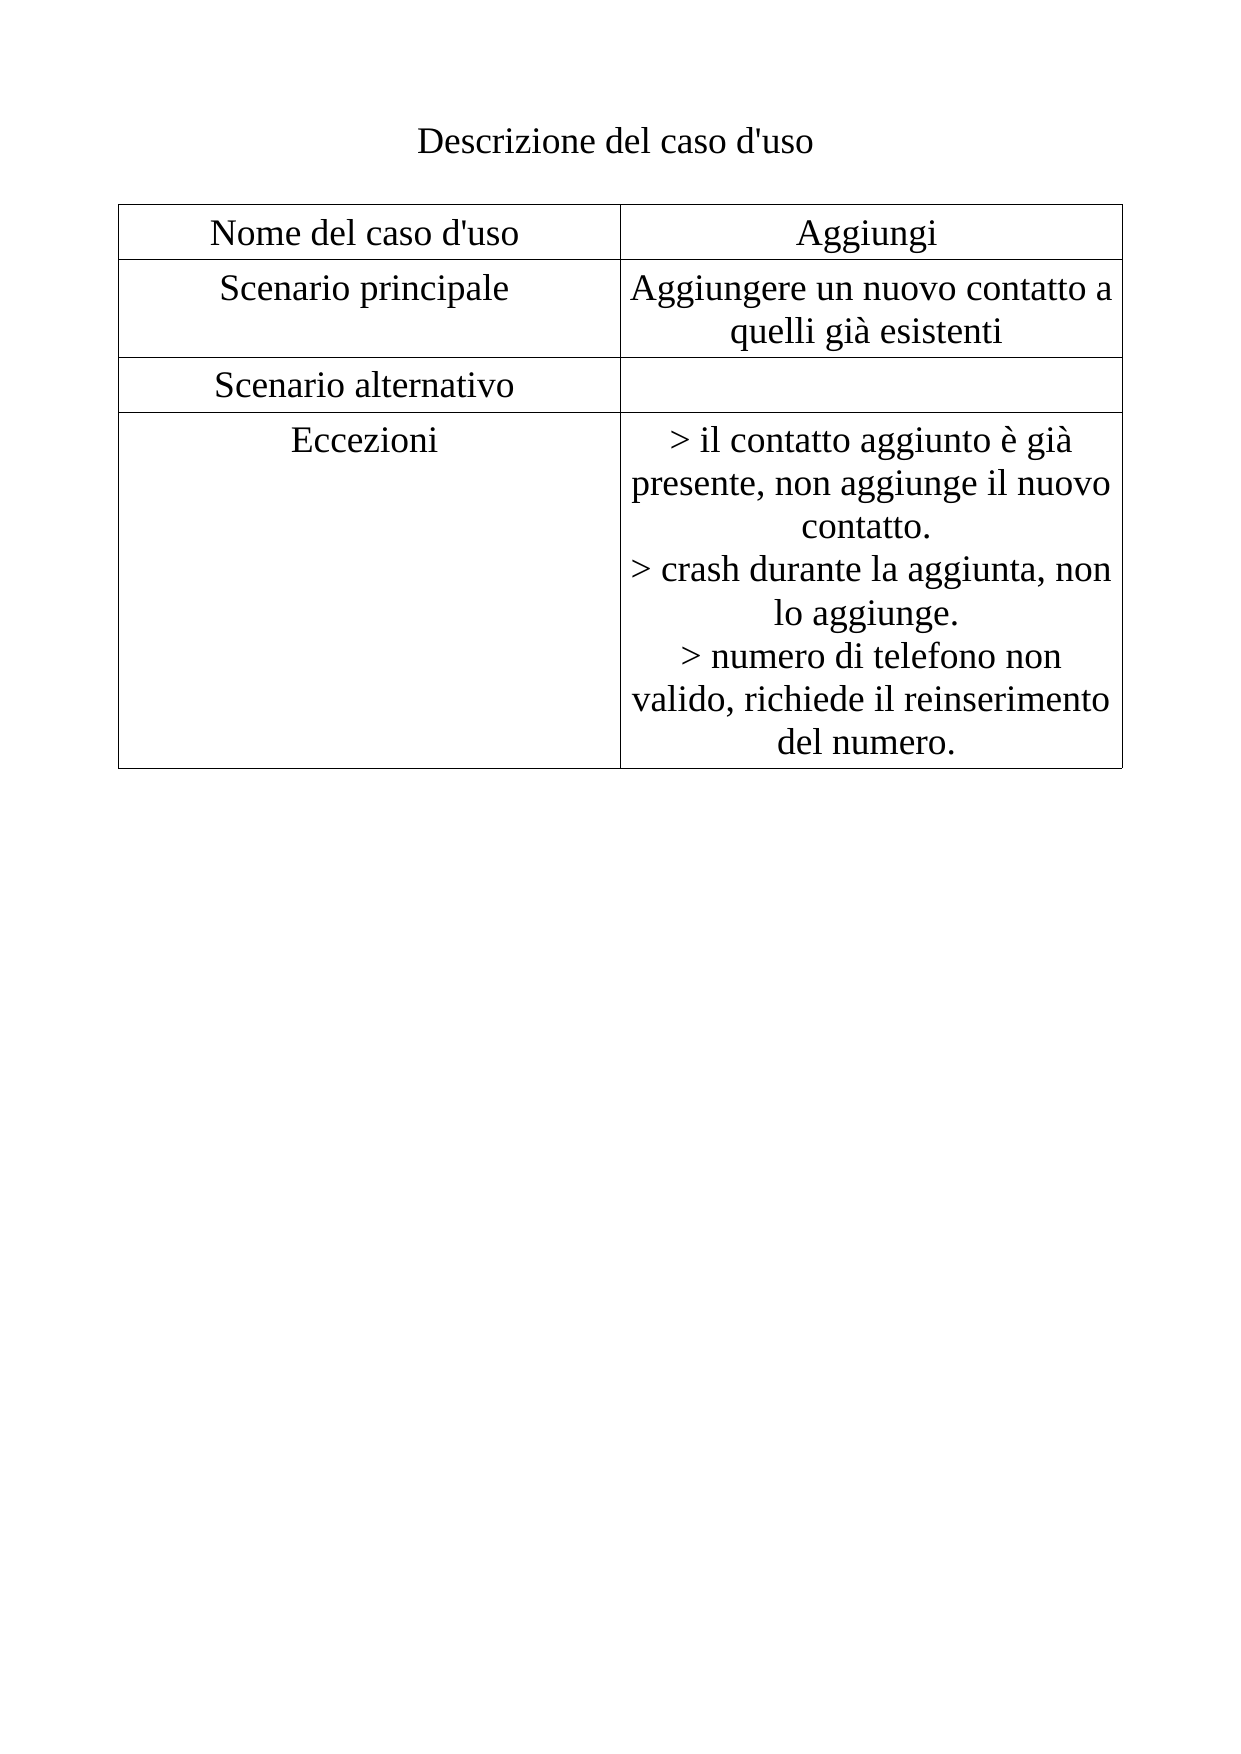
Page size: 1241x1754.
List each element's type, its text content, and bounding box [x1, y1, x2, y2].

table_cell Scenario alternativo [119, 358, 620, 412]
table_header Nome del caso d'uso [119, 205, 620, 259]
table_cell Eccezioni [119, 413, 620, 768]
table_cell Scenario principale [119, 260, 620, 357]
table_cell [621, 358, 1122, 412]
table_cell Aggiungere un nuovo contatto a quelli già esistenti [621, 260, 1122, 357]
text Descrizione del caso d'uso [118, 118, 1122, 161]
table_cell > il contatto aggiunto è già presente, non aggiunge il nuovo contatto. > crash durante la aggiunta, non lo aggiunge. > numero di telefono non valido, richiede il reinserimento del numero. [621, 413, 1122, 768]
table_header Aggiungi [621, 205, 1122, 259]
